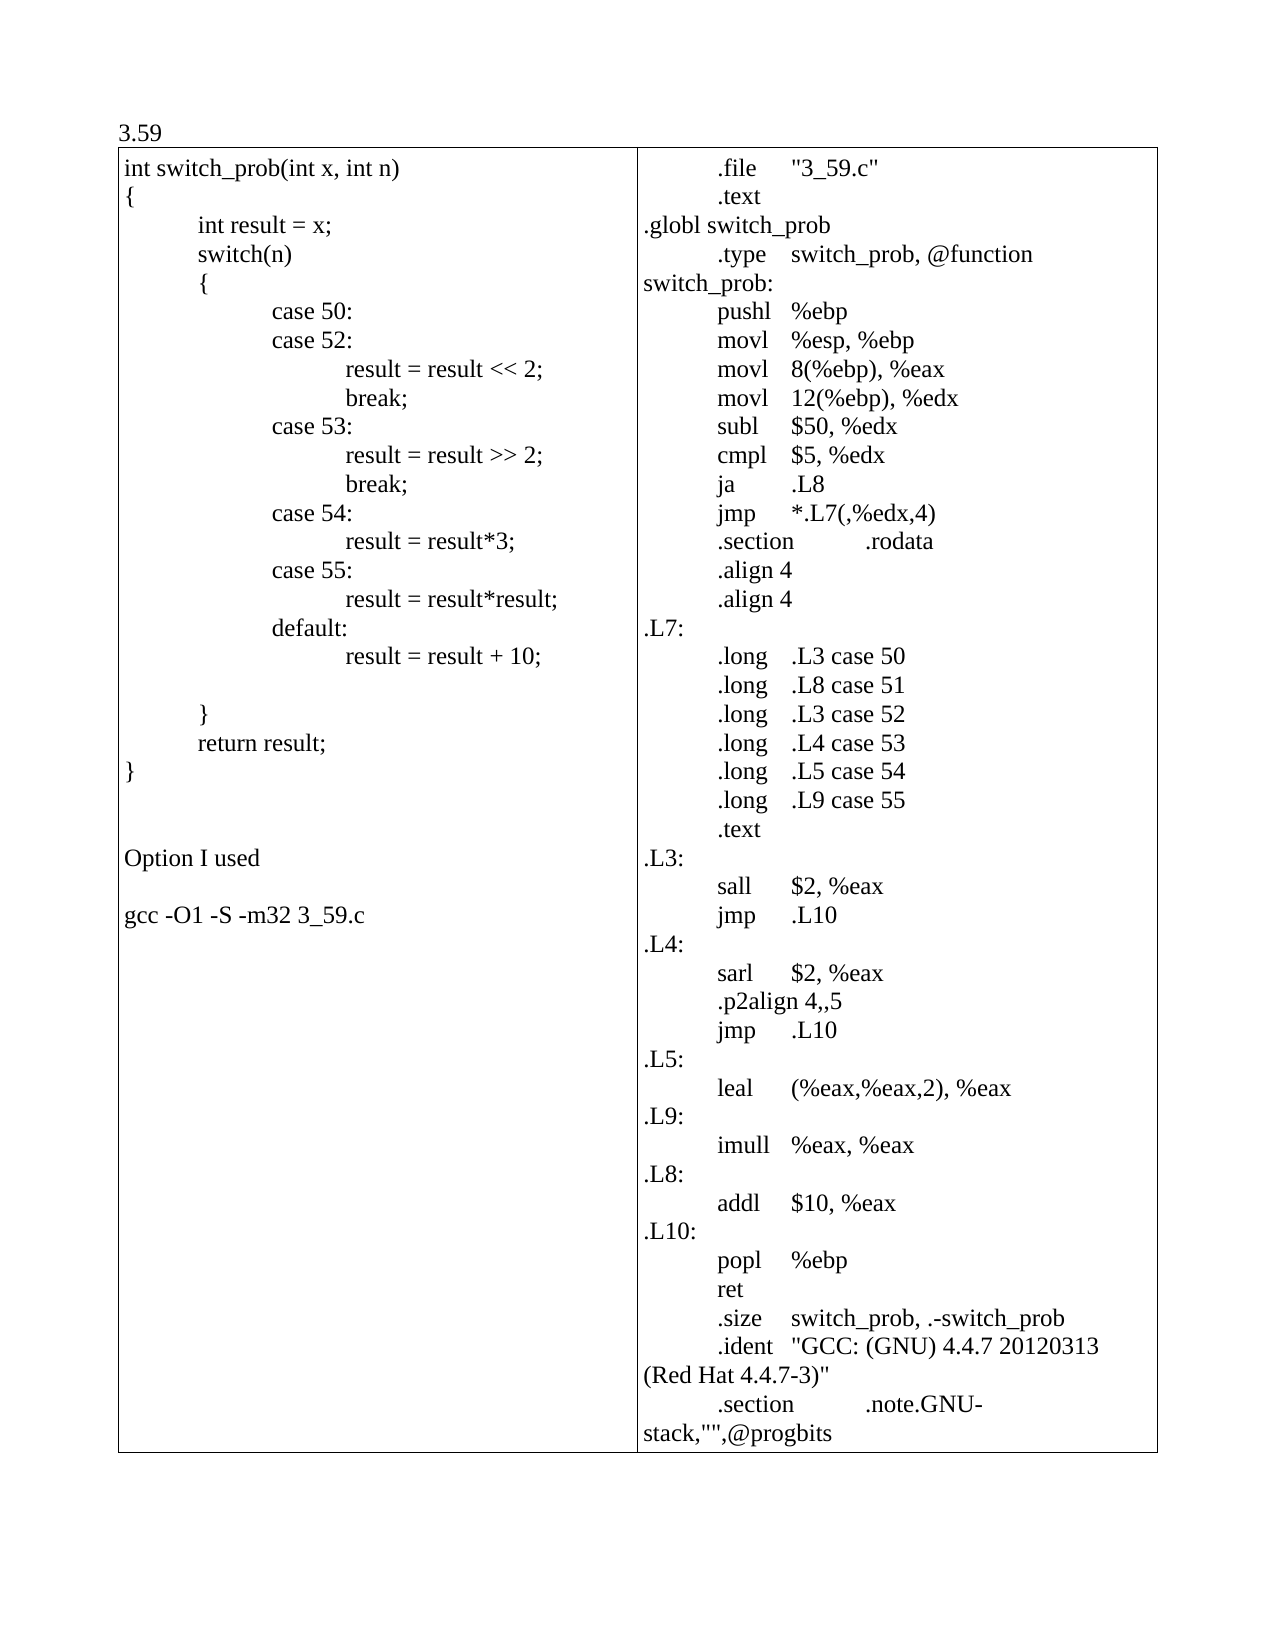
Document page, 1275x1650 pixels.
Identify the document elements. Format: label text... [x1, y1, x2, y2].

table_header .file "3_59.c" .text .globl switch_prob .type switch_prob, @function switch_prob: pushl %ebp movl %esp, %ebp movl 8(%ebp), %eax movl 12(%ebp), %edx subl $50, %edx cmpl $5, %edx ja .L8 jmp *.L7(,%edx,4) .section .rodata .align 4 .align 4 .L7: .long .L3 case 50 .long .L8 case 51 .long .L3 case 52 .long .L4 case 53 .long .L5 case 54 .long .L9 case 55 .text .L3: sall $2, %eax jmp .L10 .L4: sarl $2, %eax .p2align 4,,5 jmp .L10 .L5: leal (%eax,%eax,2), %eax .L9: imull %eax, %eax .L8: addl $10, %eax .L10: popl %ebp ret .size switch_prob, .-switch_prob .ident "GCC: (GNU) 4.4.7 20120313 (Red Hat 4.4.7-3)" .section .note.GNU-stack,"",@progbits [638, 148, 1157, 1452]
table_header int switch_prob(int x, int n) { int result = x; switch(n) { case 50: case 52: result = result << 2; break; case 53: result = result >> 2; break; case 54: result = result*3; case 55: result = result*result; default: result = result + 10; } return result; } Option I used gcc -O1 -S -m32 3_59.c [119, 148, 637, 1452]
text 3.59 [118, 118, 1157, 147]
